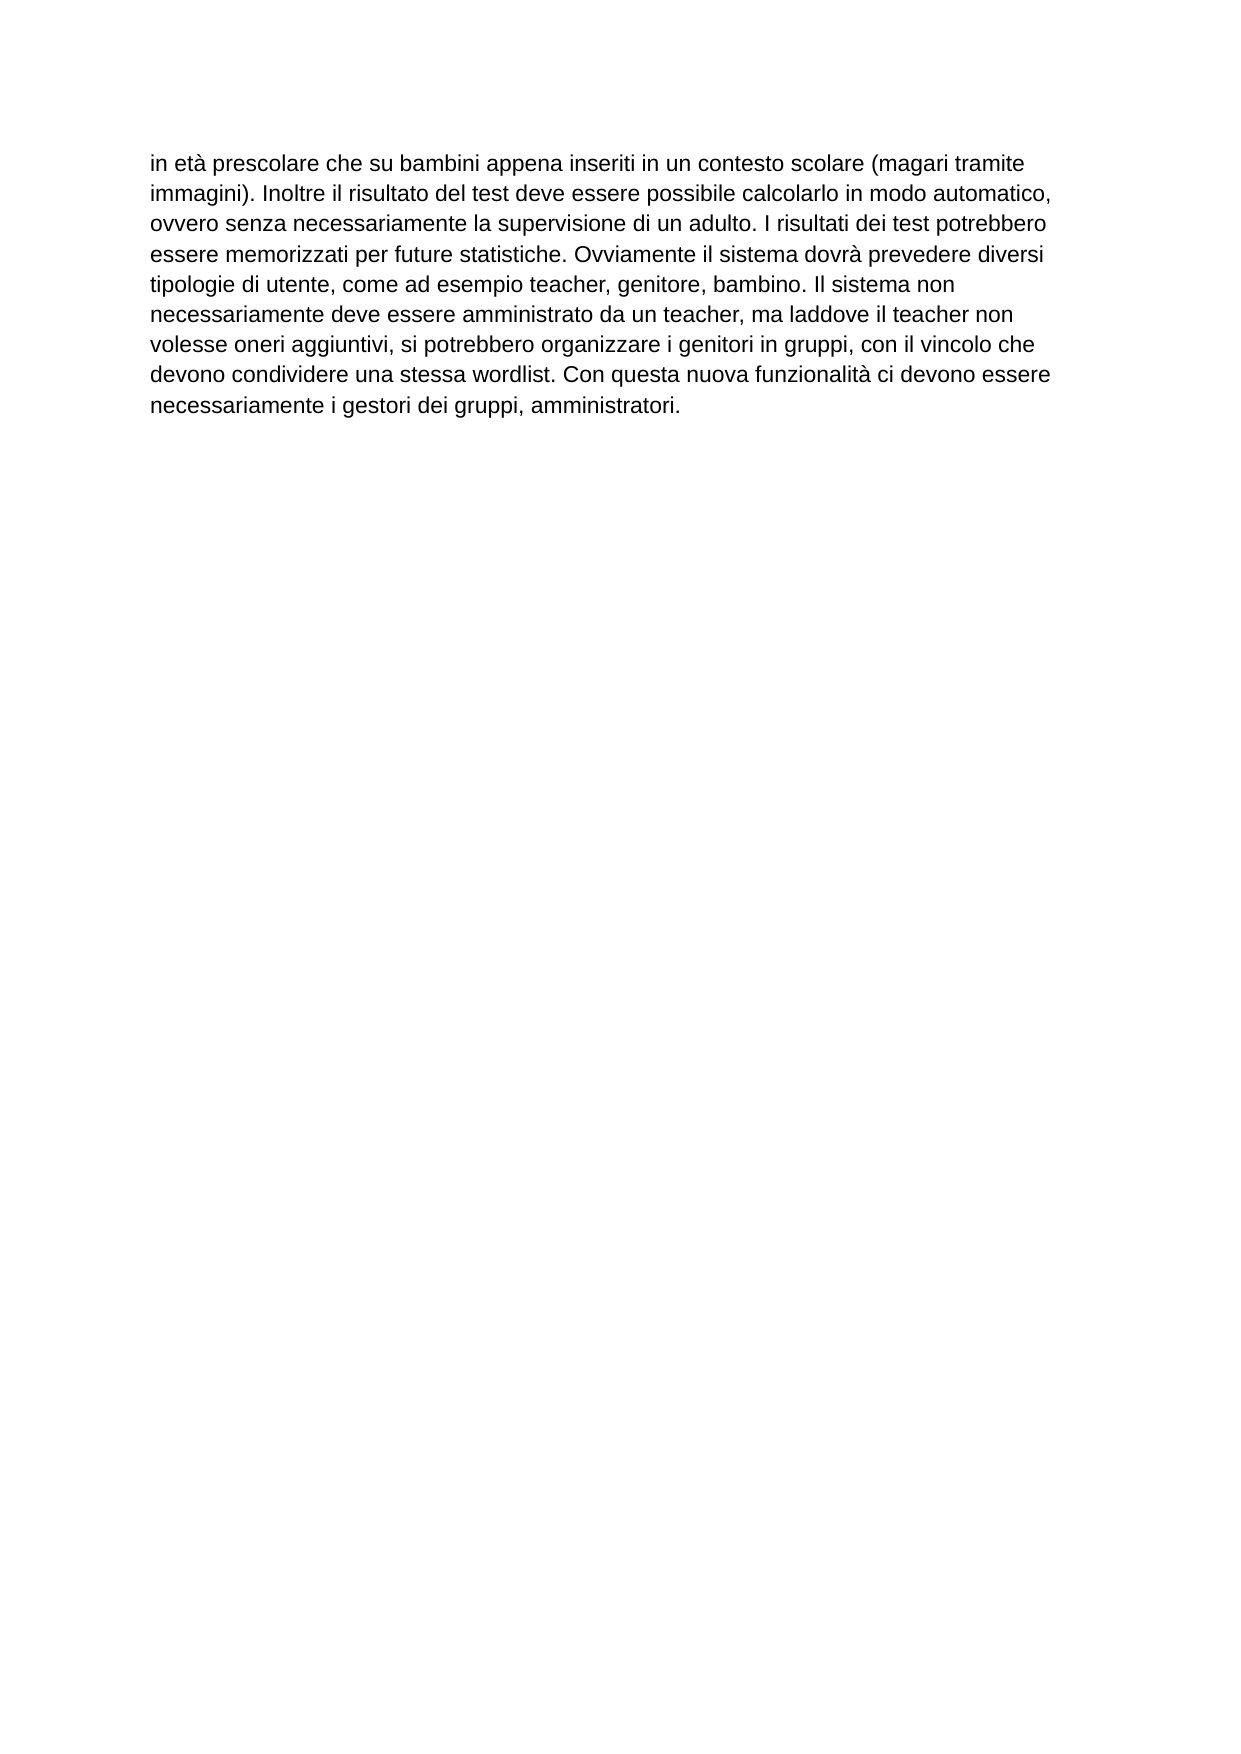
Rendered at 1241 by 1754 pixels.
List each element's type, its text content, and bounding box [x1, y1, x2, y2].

text in età prescolare che su bambini appena inseriti in un contesto scolare (magari tramite immagini). Inoltre il risultato del test deve essere possibile calcolarlo in modo automatico, ovvero senza necessariamente la supervisione di un adulto. I risultati dei test potrebbero essere memorizzati per future statistiche. Ovviamente il sistema dovrà prevedere diversi tipologie di utente, come ad esempio teacher, genitore, bambino. Il sistema non necessariamente deve essere amministrato da un teacher, ma laddove il teacher non volesse oneri aggiuntivi, si potrebbero organizzare i genitori in gruppi, con il vincolo che devono condividere una stessa wordlist. Con questa nuova funzionalità ci devono essere necessariamente i gestori dei gruppi, amministratori. [150, 150, 1090, 418]
